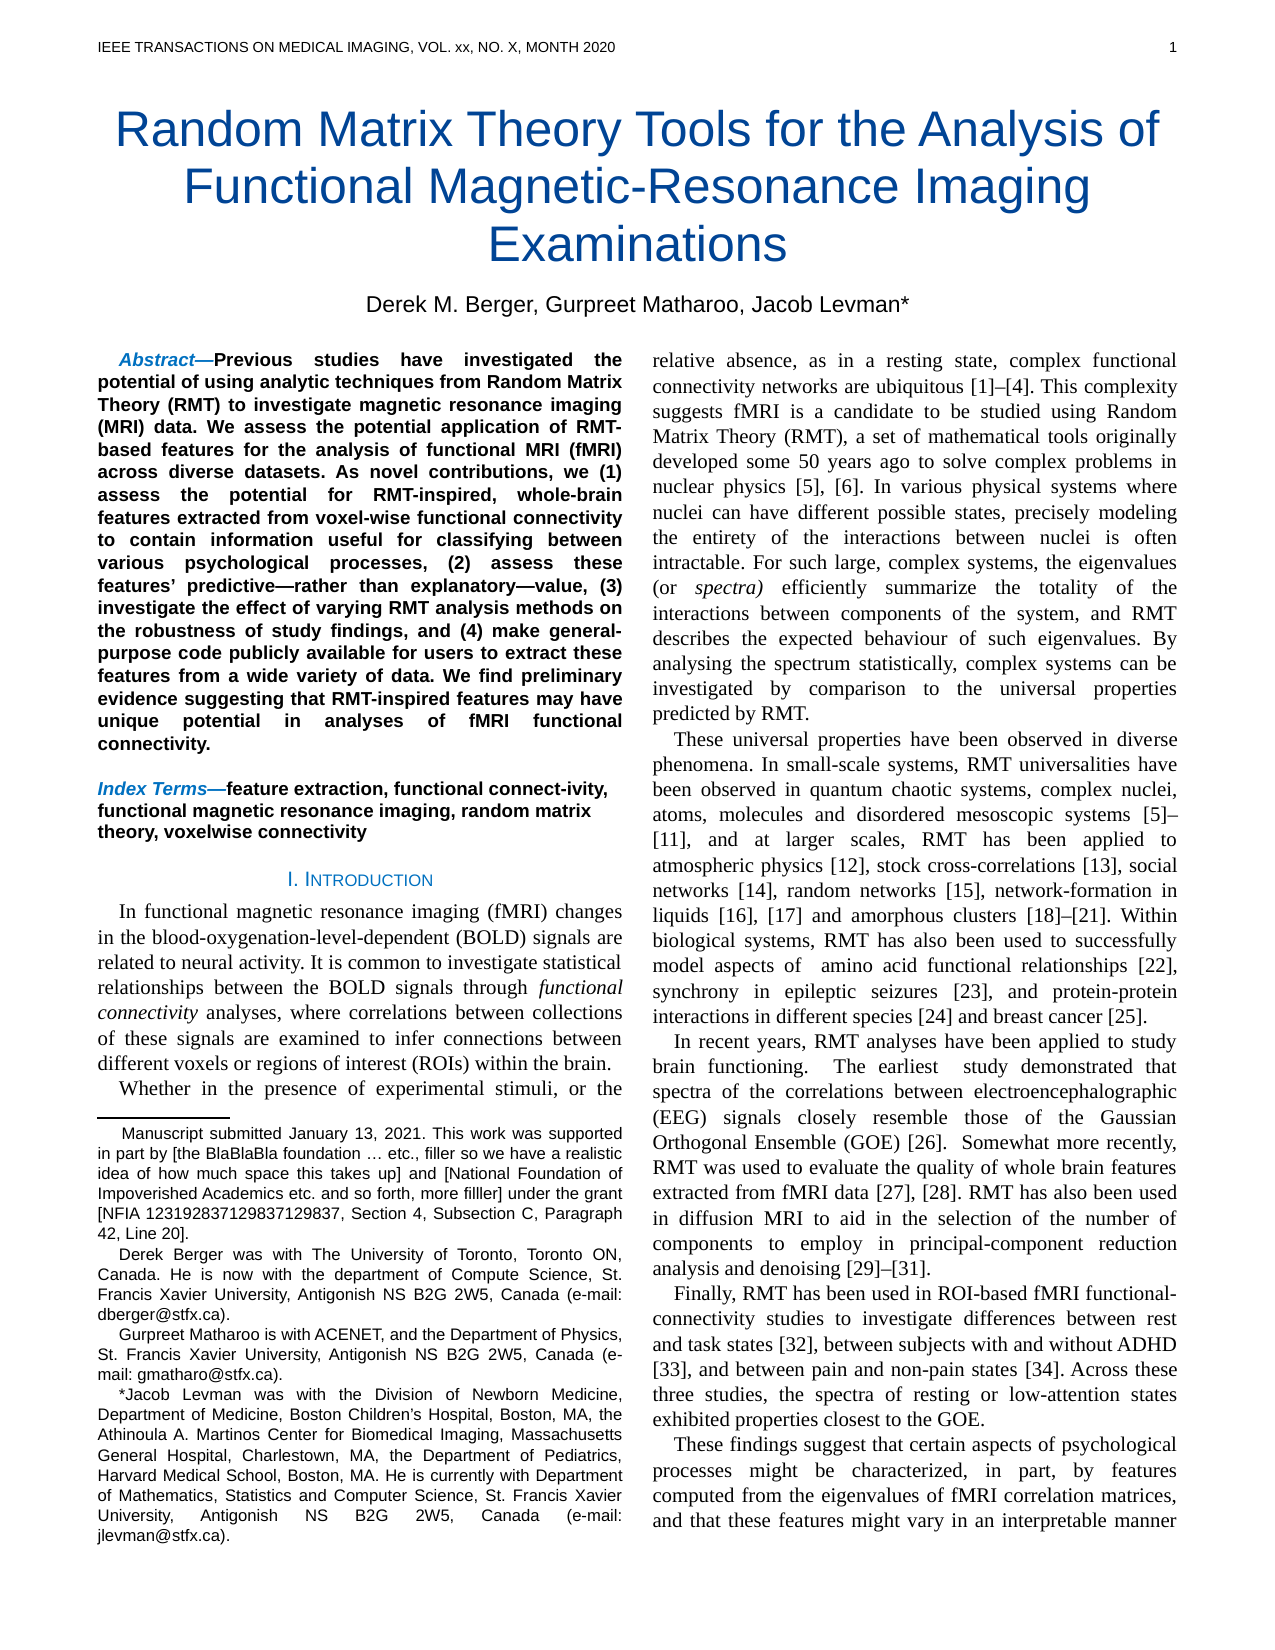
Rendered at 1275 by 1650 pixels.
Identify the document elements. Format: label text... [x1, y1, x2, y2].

text relative absence, as in a resting state, complex functional connectivity networks are ubiquitous [1]–[4]. This complexity suggests fMRI is a candidate to be studied using Random Matrix Theory (RMT), a set of mathematical tools originally developed some 50 years ago to solve complex problems in nuclear physics [5], [6]. In various physical systems where nuclei can have different possible states, precisely modeling the entirety of the interactions between nuclei is often intractable. For such large, complex systems, the eigenvalues (or spectra) efficiently summarize the totality of the interactions between components of the system, and RMT describes the expected behaviour of such eigenvalues. By analysing the spectrum statistically, complex systems can be investigated by comparison to the universal properties predicted by RMT. [652, 348, 1178, 725]
text Random Matrix Theory Tools for the Analysis of Functional Magnetic-Resonance Imaging Examinations [97, 99, 1178, 272]
text These universal properties have been observed in diverse phenomena. In small-scale systems, RMT universalities have been observed in quantum chaotic systems, complex nuclei, atoms, molecules and disordered mesoscopic systems [5]–[11], and at larger scales, RMT has been applied to atmospheric physics [12], stock cross-correlations [13], social networks [14], random networks [15], network-formation in liquids [16], [17] and amorphous clusters [18]–[21]. Within biological systems, RMT has also been used to successfully model aspects of amino acid functional relationships [22], synchrony in epileptic seizures [23], and protein-protein interactions in different species [24] and breast cancer [25]. [652, 726, 1178, 1028]
text In recent years, RMT analyses have been applied to study brain functioning. The earliest study demonstrated that spectra of the correlations between electroencephalographic (EEG) signals closely resemble those of the Gaussian Orthogonal Ensemble (GOE) [26]. Somewhat more recently, RMT was used to evaluate the quality of whole brain features extracted from fMRI data [27], [28]. RMT has also been used in diffusion MRI to aid in the selection of the number of components to employ in principal-component reduction analysis and denoising [29]–[31]. [652, 1029, 1178, 1280]
text Index Terms—feature extraction, functional connect-ivity, functional magnetic resonance imaging, random matrix theory, voxelwise connectivity [97, 778, 623, 842]
text Derek M. Berger, Gurpreet Matharoo, Jacob Levman* [97, 291, 1178, 317]
text Abstract—Previous studies have investigated the potential of using analytic techniques from Random Matrix Theory (RMT) to investigate magnetic resonance imaging (MRI) data. We assess the potential application of RMT-based features for the analysis of functional MRI (fMRI) across diverse datasets. As novel contributions, we (1) assess the potential for RMT-inspired, whole-brain features extracted from voxel-wise functional connectivity to contain information useful for classifying between various psychological processes, (2) assess these features’ predictive—rather than explanatory—value, (3) investigate the effect of varying RMT analysis methods on the robustness of study findings, and (4) make general-purpose code publicly available for users to extract these features from a wide variety of data. We find preliminary evidence suggesting that RMT-inspired features may have unique potential in analyses of fMRI functional connectivity. [97, 348, 623, 754]
text Whether in the presence of experimental stimuli, or the [97, 1076, 623, 1100]
text *Jacob Levman was with the Division of Newborn Medicine, Department of Medicine, Boston Children’s Hospital, Boston, MA, the Athinoula A. Martinos Center for Biomedical Imaging, Massachusetts General Hospital, Charlestown, MA, the Department of Pediatrics, Harvard Medical School, Boston, MA. He is currently with Department of Mathematics, Statistics and Computer Science, St. Francis Xavier University, Antigonish NS B2G 2W5, Canada (e-mail: jlevman@stfx.ca). [97, 1385, 623, 1545]
text Derek Berger was with The University of Toronto, Toronto ON, Canada. He is now with the department of Compute Science, St. Francis Xavier University, Antigonish NS B2G 2W5, Canada (e-mail: dberger@stfx.ca). [97, 1244, 623, 1324]
text These findings suggest that certain aspects of psychological processes might be characterized, in part, by features computed from the eigenvalues of fMRI correlation matrices, and that these features might vary in an interpretable manner [652, 1432, 1178, 1532]
text Manuscript submitted January 13, 2021. This work was supported in part by [the BlaBlaBla foundation … etc., filler so we have a realistic idea of how much space this takes up] and [National Foundation of Impoverished Academics etc. and so forth, more filller] under the grant [NFIA 123192837129837129837, Section 4, Subsection C, Paragraph 42, Line 20]. [97, 1124, 623, 1243]
text Finally, RMT has been used in ROI-based fMRI functional-connectivity studies to investigate differences between rest and task states [32], between subjects with and without ADHD [33], and between pain and non-pain states [34]. Across these three studies, the spectra of resting or low-attention states exhibited properties closest to the GOE. [652, 1281, 1178, 1431]
text In functional magnetic resonance imaging (fMRI) changes in the blood-oxygenation-level-dependent (BOLD) signals are related to neural activity. It is common to investigate statistical relationships between the BOLD signals through functional connectivity analyses, where correlations between collections of these signals are examined to infer connections between different voxels or regions of interest (ROIs) within the brain. [97, 899, 623, 1075]
subtitle I. Introduction [97, 867, 623, 891]
text Gurpreet Matharoo is with ACENET, and the Department of Physics, St. Francis Xavier University, Antigonish NS B2G 2W5, Canada (e-mail: gmatharo@stfx.ca). [97, 1325, 623, 1384]
